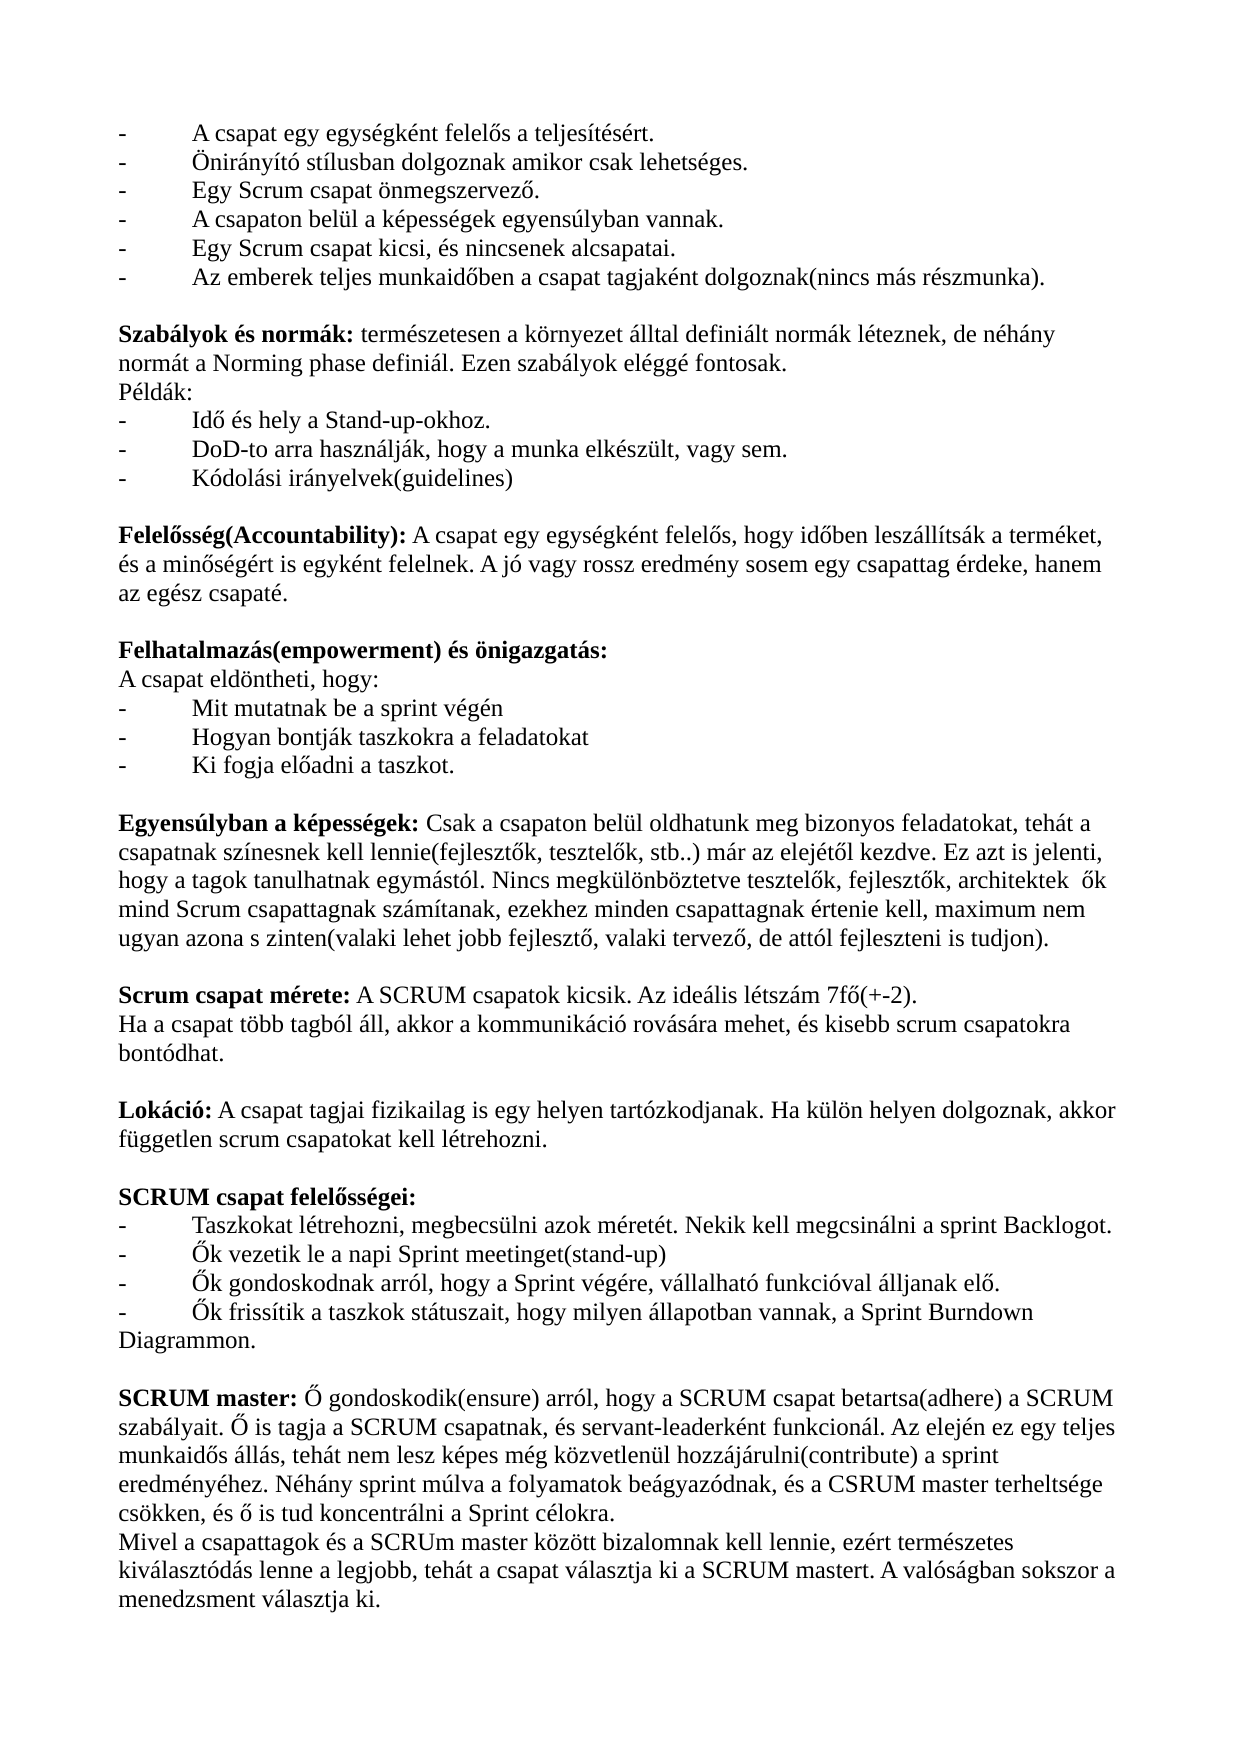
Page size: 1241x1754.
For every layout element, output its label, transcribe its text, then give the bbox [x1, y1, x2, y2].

text Szabályok és normák: természetesen a környezet álltal definiált normák léteznek, de néhány normát a Norming phase definiál. Ezen szabályok eléggé fontosak. [118, 319, 1122, 377]
text SCRUM master: Ő gondoskodik(ensure) arról, hogy a SCRUM csapat betartsa(adhere) a SCRUM szabályait. Ő is tagja a SCRUM csapatnak, és servant-leaderként funkcionál. Az elején ez egy teljes munkaidős állás, tehát nem lesz képes még közvetlenül hozzájárulni(contribute) a sprint eredményéhez. Néhány sprint múlva a folyamatok beágyazódnak, és a CSRUM master terheltsége csökken, és ő is tud koncentrálni a Sprint célokra. [118, 1383, 1122, 1527]
text Ha a csapat több tagból áll, akkor a kommunikáció rovására mehet, és kisebb scrum csapatokra bontódhat. [118, 1009, 1122, 1067]
text - A csapaton belül a képességek egyensúlyban vannak. [118, 204, 1122, 233]
text Felhatalmazás(empowerment) és önigazgatás: [118, 636, 1122, 664]
text Egyensúlyban a képességek: Csak a csapaton belül oldhatunk meg bizonyos feladatokat, tehát a csapatnak színesnek kell lennie(fejlesztők, tesztelők, stb..) már az elejétől kezdve. Ez azt is jelenti, hogy a tagok tanulhatnak egymástól. Nincs megkülönböztetve tesztelők, fejlesztők, architektek ők mind Scrum csapattagnak számítanak, ezekhez minden csapattagnak értenie kell, maximum nem ugyan azona s zinten(valaki lehet jobb fejlesztő, valaki tervező, de attól fejleszteni is tudjon). [118, 808, 1122, 952]
text Felelősség(Accountability): A csapat egy egységként felelős, hogy időben leszállítsák a terméket, és a minőségért is egyként felelnek. A jó vagy rossz eredmény sosem egy csapattag érdeke, hanem az egész csapaté. [118, 521, 1122, 607]
text - DoD-to arra használják, hogy a munka elkészült, vagy sem. [118, 434, 1122, 463]
text Példák: [118, 377, 1122, 406]
text - Hogyan bontják taszkokra a feladatokat [118, 722, 1122, 751]
text - Mit mutatnak be a sprint végén [118, 693, 1122, 722]
text - Taszkokat létrehozni, megbecsülni azok méretét. Nekik kell megcsinálni a sprint Backlogot. [118, 1211, 1122, 1239]
text - Az emberek teljes munkaidőben a csapat tagjaként dolgoznak(nincs más részmunka). [118, 262, 1122, 291]
text - Önirányító stílusban dolgoznak amikor csak lehetséges. [118, 147, 1122, 176]
text Lokáció: A csapat tagjai fizikailag is egy helyen tartózkodjanak. Ha külön helyen dolgoznak, akkor független scrum csapatokat kell létrehozni. [118, 1096, 1122, 1153]
text A csapat eldöntheti, hogy: [118, 664, 1122, 693]
text - Egy Scrum csapat önmegszervező. [118, 176, 1122, 204]
text - Ki fogja előadni a taszkot. [118, 751, 1122, 779]
text - Ők frissítik a taszkok státuszait, hogy milyen állapotban vannak, a Sprint Burndown Diagrammon. [118, 1297, 1122, 1354]
text - Egy Scrum csapat kicsi, és nincsenek alcsapatai. [118, 233, 1122, 262]
text - A csapat egy egységként felelős a teljesítésért. [118, 118, 1122, 147]
text SCRUM csapat felelősségei: [118, 1182, 1122, 1211]
text Scrum csapat mérete: A SCRUM csapatok kicsik. Az ideális létszám 7fő(+-2). [118, 981, 1122, 1009]
text - Ők vezetik le a napi Sprint meetinget(stand-up) [118, 1239, 1122, 1268]
text - Kódolási irányelvek(guidelines) [118, 463, 1122, 492]
text Mivel a csapattagok és a SCRUm master között bizalomnak kell lennie, ezért természetes kiválasztódás lenne a legjobb, tehát a csapat választja ki a SCRUM mastert. A valóságban sokszor a menedzsment választja ki. [118, 1527, 1122, 1613]
text - Idő és hely a Stand-up-okhoz. [118, 406, 1122, 434]
text - Ők gondoskodnak arról, hogy a Sprint végére, vállalható funkcióval álljanak elő. [118, 1268, 1122, 1297]
